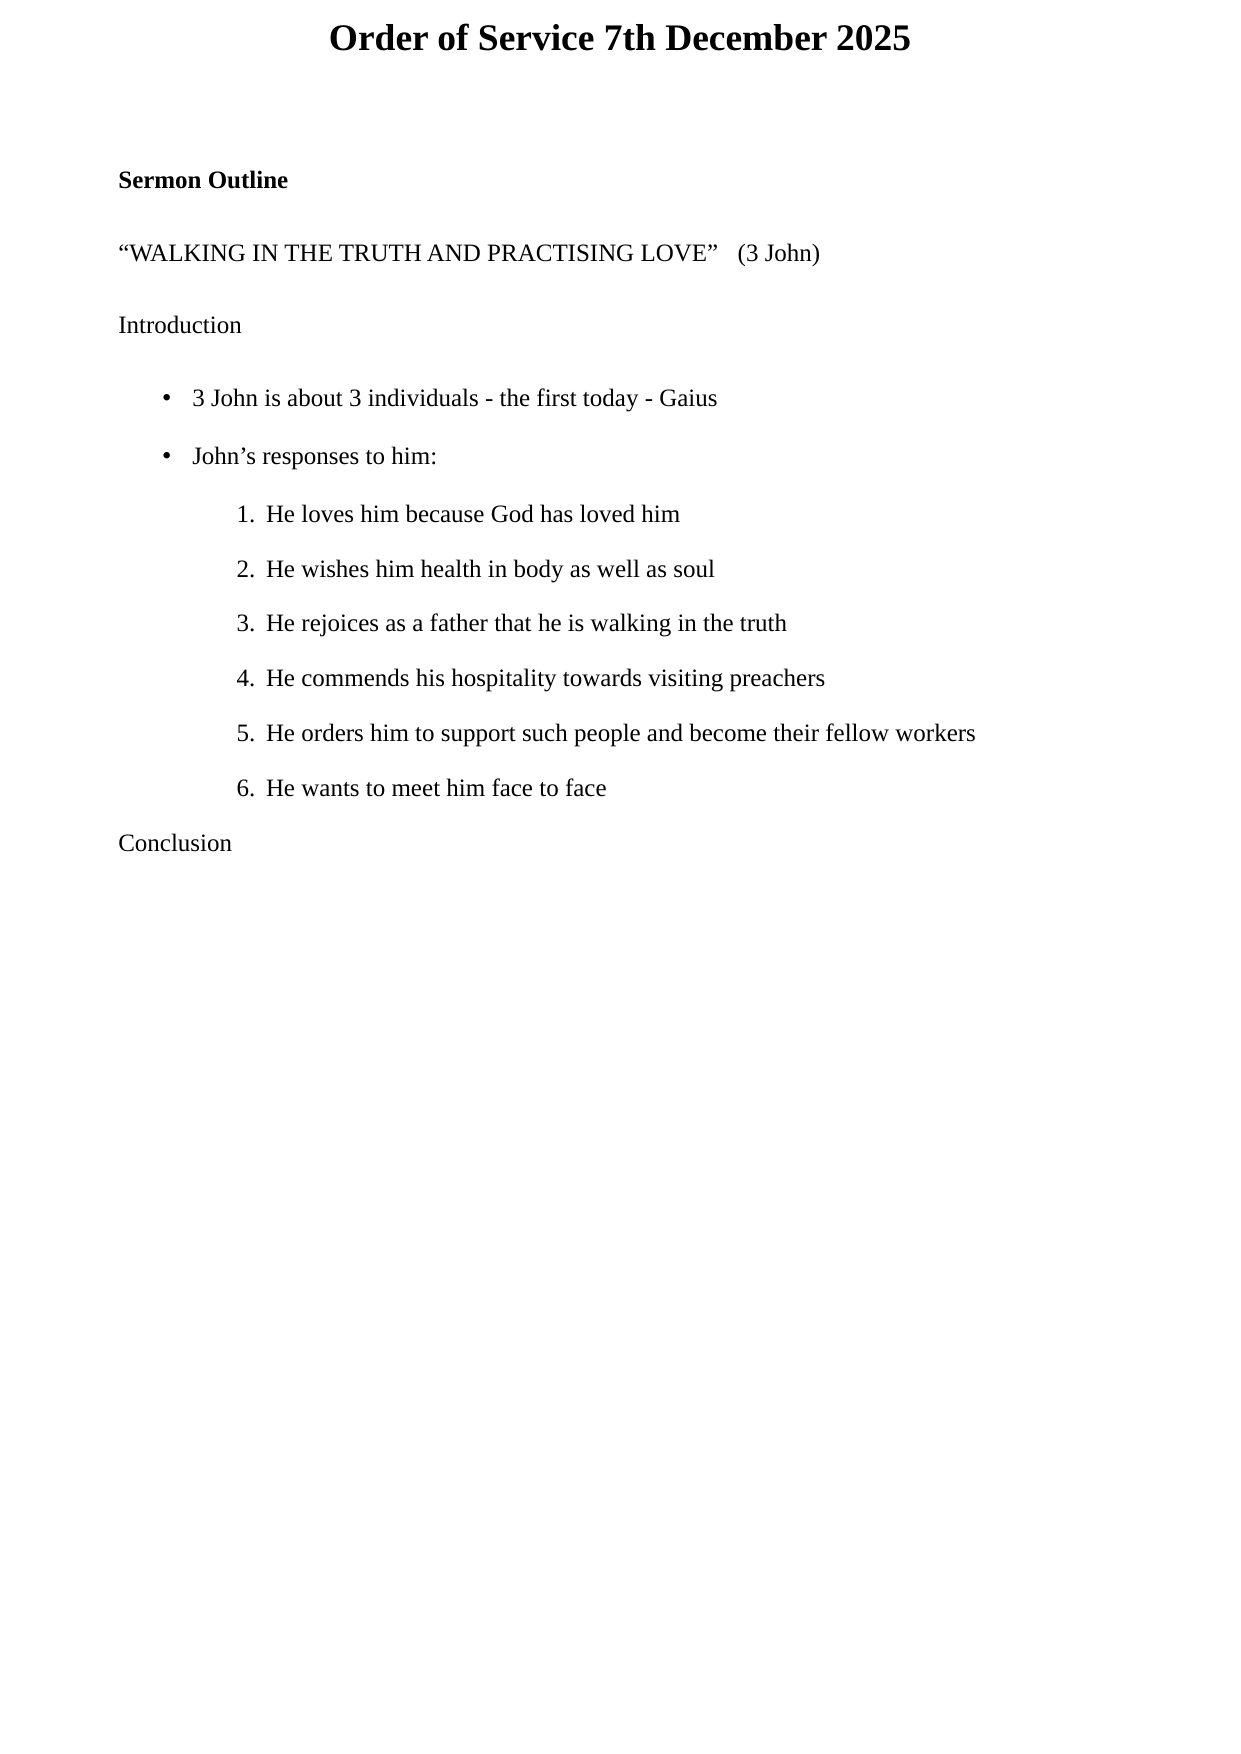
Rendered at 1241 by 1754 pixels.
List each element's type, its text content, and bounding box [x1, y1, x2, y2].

text Introduction [118, 310, 1122, 339]
text Conclusion [118, 828, 1122, 857]
list 3 John is about 3 individuals - the first today - Gaius [162, 383, 1122, 412]
list He commends his hospitality towards visiting preachers [236, 663, 1122, 692]
list He loves him because God has loved him [236, 499, 1122, 527]
text Sermon Outline [118, 165, 1122, 194]
list He orders him to support such people and become their fellow workers [236, 718, 1122, 747]
list John’s responses to him: [162, 441, 1122, 469]
list He rejoices as a father that he is walking in the truth [236, 608, 1122, 637]
list He wants to meet him face to face [236, 773, 1122, 802]
text “WALKING IN THE TRUTH AND PRACTISING LOVE” (3 John) [118, 238, 1122, 266]
list He wishes him health in body as well as soul [236, 554, 1122, 582]
